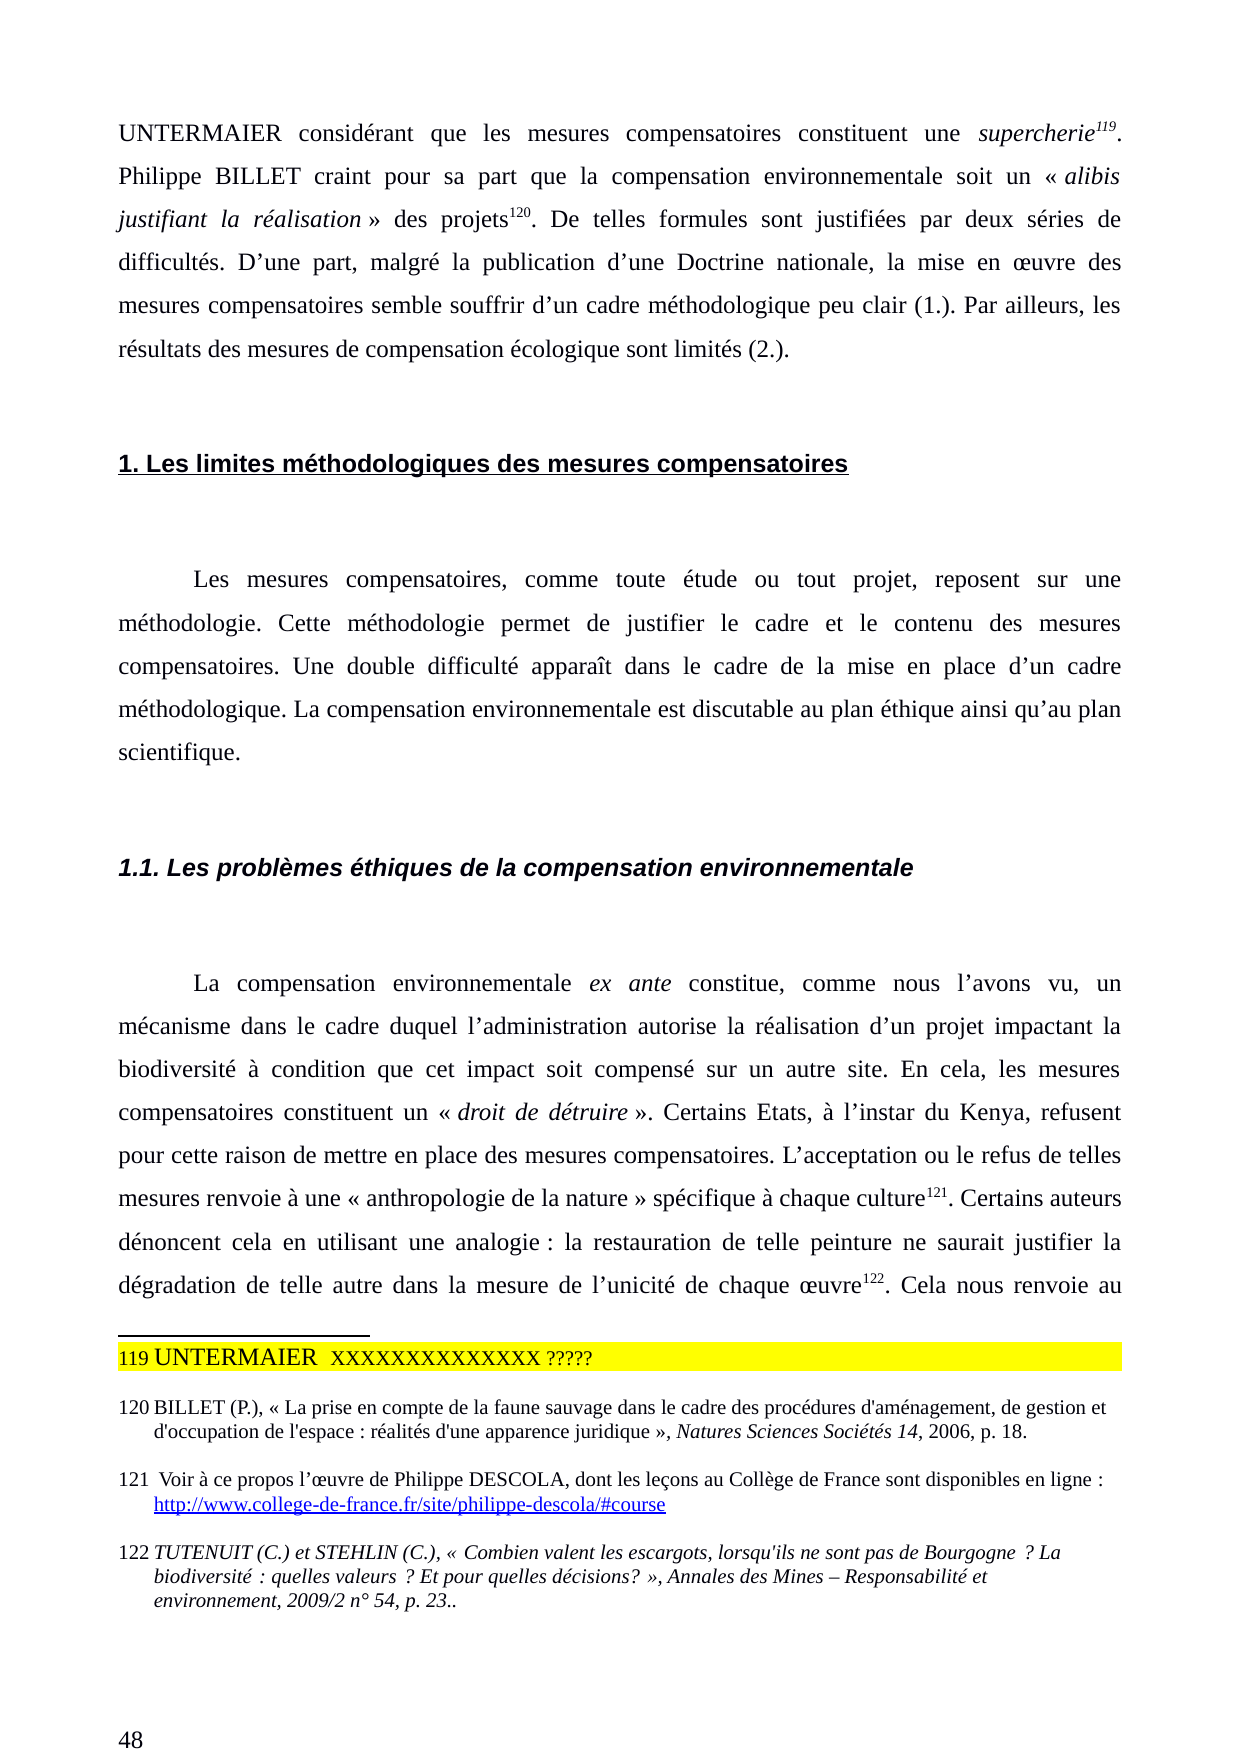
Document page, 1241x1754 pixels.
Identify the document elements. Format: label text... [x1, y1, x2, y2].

text UNTERMAIER XXXXXXXXXXXXXX ????? [118, 1342, 1122, 1371]
text Les mesures compensatoires, comme toute étude ou tout projet, reposent sur une méthodologie. Cette méthodologie permet de justifier le cadre et le contenu des mesures compensatoires. Une double difficulté apparaît dans le cadre de la mise en place d’un cadre méthodologique. La compensation environnementale est discutable au plan éthique ainsi qu’au plan scientifique. [118, 564, 1122, 766]
text BILLET (P.), « La prise en compte de la faune sauvage dans le cadre des procédures d'aménagement, de gestion et d'occupation de l'espace : réalités d'une apparence juridique », Natures Sciences Sociétés 14, 2006, p. 18. [118, 1395, 1122, 1443]
text TUTENUIT (C.) et STEHLIN (C.), « Combien valent les escargots, lorsqu'ils ne sont pas de Bourgogne ? La biodiversité : quelles valeurs ? Et pour quelles décisions? », Annales des Mines – Responsabilité et environnement, 2009/2 n° 54, p. 23.. [118, 1539, 1122, 1612]
text La compensation environnementale ex ante constitue, comme nous l’avons vu, un mécanisme dans le cadre duquel l’administration autorise la réalisation d’un projet impactant la biodiversité à condition que cet impact soit compensé sur un autre site. En cela, les mesures compensatoires constituent un « droit de détruire ». Certains Etats, à l’instar du Kenya, refusent pour cette raison de mettre en place des mesures compensatoires. L’acceptation ou le refus de telles mesures renvoie à une « anthropologie de la nature » spécifique à chaque culture. Certains auteurs dénoncent cela en utilisant une analogie : la restauration de telle peinture ne saurait justifier la dégradation de telle autre dans la mesure de l’unicité de chaque œuvre. Cela nous renvoie au [118, 968, 1122, 1298]
text 1. Les limites méthodologiques des mesures compensatoires [118, 449, 1122, 478]
text UNTERMAIER considérant que les mesures compensatoires constituent une supercherie. Philippe BILLET craint pour sa part que la compensation environnementale soit un « alibis justifiant la réalisation » des projets. De telles formules sont justifiées par deux séries de difficultés. D’une part, malgré la publication d’une Doctrine nationale, la mise en œuvre des mesures compensatoires semble souffrir d’un cadre méthodologique peu clair (1.). Par ailleurs, les résultats des mesures de compensation écologique sont limités (2.). [118, 118, 1122, 362]
text Voir à ce propos l’œuvre de Philippe DESCOLA, dont les leçons au Collège de France sont disponibles en ligne : http://www.college-de-france.fr/site/philippe-descola/#course [118, 1467, 1122, 1516]
text 1.1. Les problèmes éthiques de la compensation environnementale [118, 852, 1122, 881]
